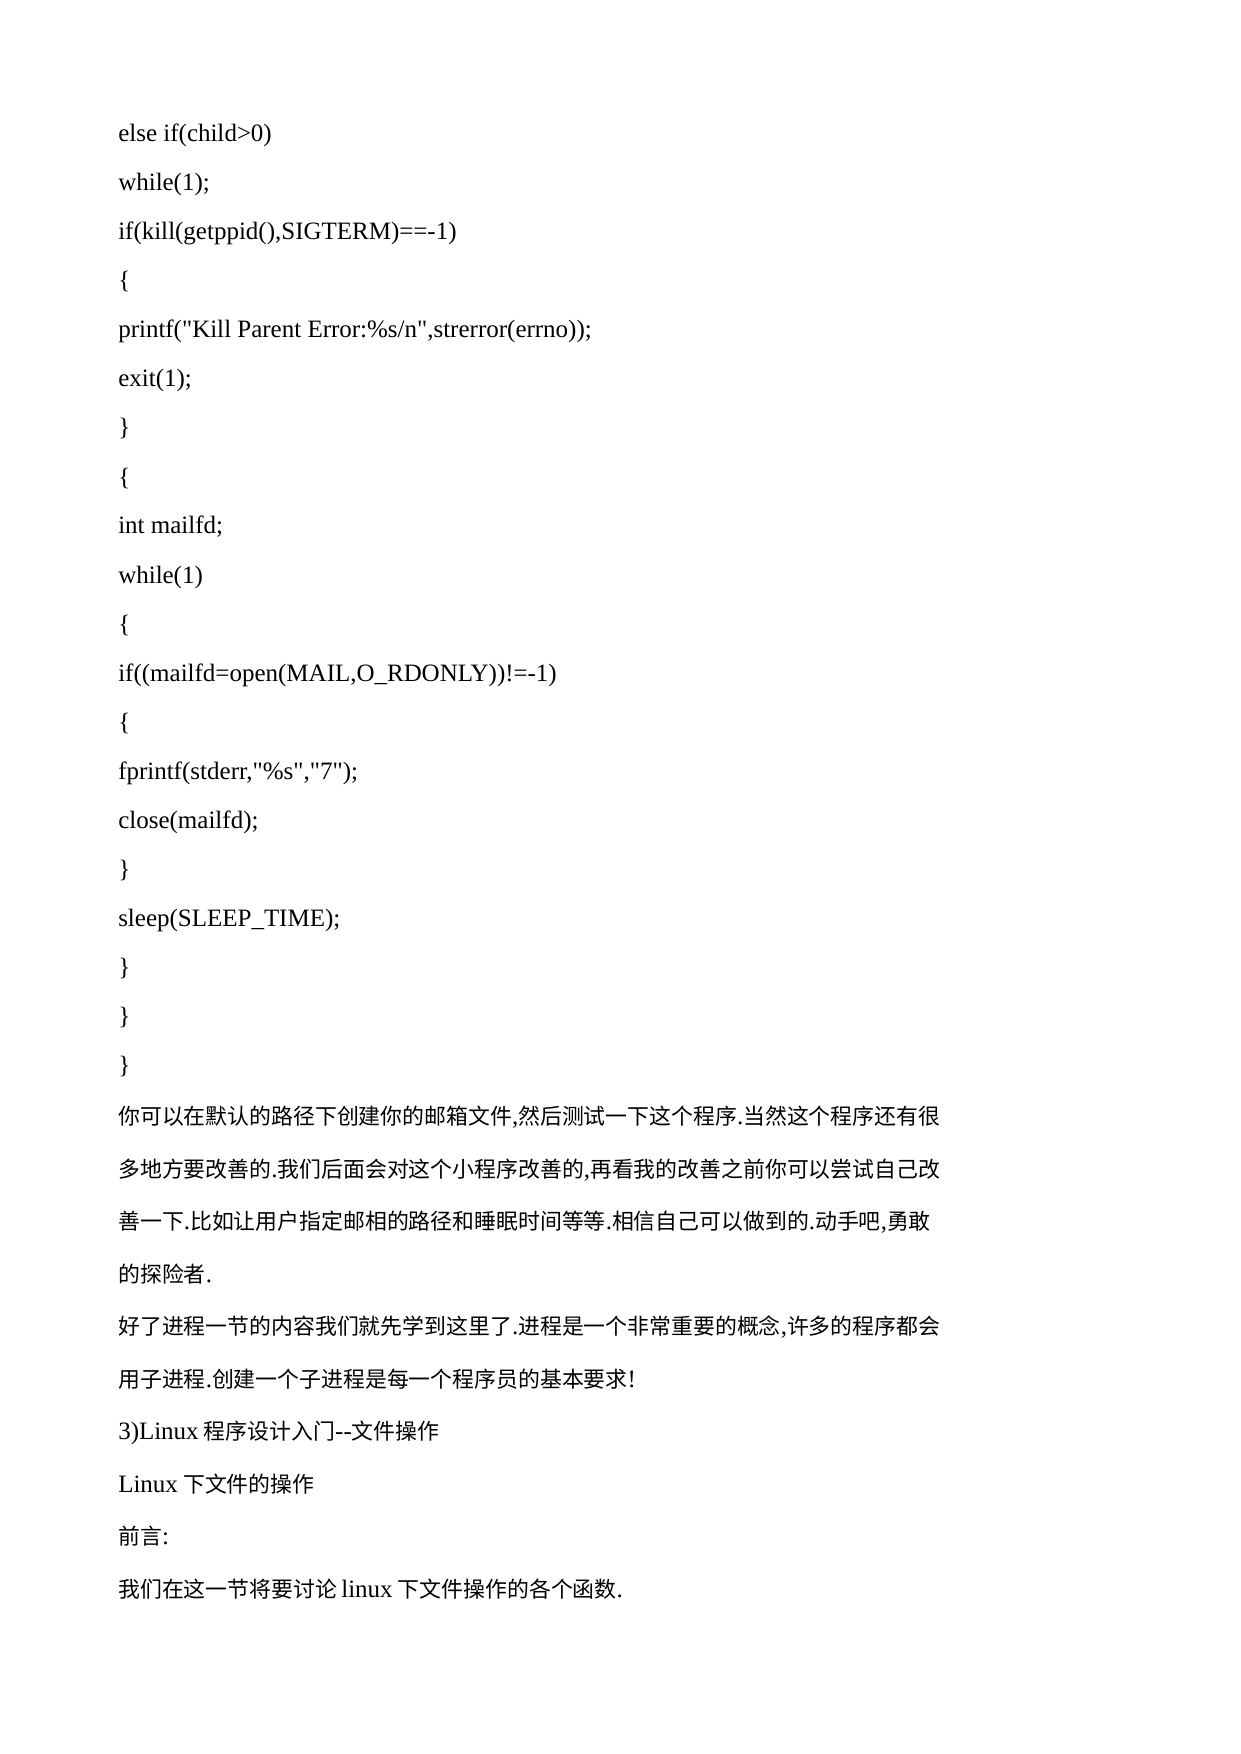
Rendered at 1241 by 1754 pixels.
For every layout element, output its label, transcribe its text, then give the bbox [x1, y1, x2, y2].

text int mailfd; [118, 511, 1122, 539]
text printf("Kill Parent Error:%s/n",strerror(errno)); [118, 314, 1122, 343]
text } [118, 1050, 1122, 1079]
text fprintf(stderr,"%s","7"); [118, 756, 1122, 785]
text 好了进程一节的内容我们就先学到这里了.进程是一个非常重要的概念,许多的程序都会 [118, 1309, 1122, 1341]
text 善一下.比如让用户指定邮相的路径和睡眠时间等等.相信自己可以做到的.动手吧,勇敢 [118, 1204, 1122, 1236]
text { [118, 707, 1122, 736]
text { [118, 609, 1122, 637]
text } [118, 854, 1122, 883]
text 的探险者. [118, 1257, 1122, 1288]
text } [118, 1001, 1122, 1030]
text 前言: [118, 1519, 1122, 1551]
text } [118, 952, 1122, 981]
text 用子进程.创建一个子进程是每一个程序员的基本要求! [118, 1362, 1122, 1393]
text 你可以在默认的路径下创建你的邮箱文件,然后测试一下这个程序.当然这个程序还有很 [118, 1099, 1122, 1131]
text close(mailfd); [118, 805, 1122, 834]
text 多地方要改善的.我们后面会对这个小程序改善的,再看我的改善之前你可以尝试自己改 [118, 1152, 1122, 1183]
text while(1) [118, 560, 1122, 588]
text 我们在这一节将要讨论linux下文件操作的各个函数. [118, 1572, 1122, 1603]
text exit(1); [118, 363, 1122, 392]
text else if(child>0) [118, 118, 1122, 147]
text { [118, 265, 1122, 294]
text if(kill(getppid(),SIGTERM)==-1) [118, 216, 1122, 245]
text Linux下文件的操作 [118, 1467, 1122, 1498]
text while(1); [118, 167, 1122, 196]
text sleep(SLEEP_TIME); [118, 903, 1122, 932]
text 3)Linux程序设计入门--文件操作 [118, 1414, 1122, 1446]
text if((mailfd=open(MAIL,O_RDONLY))!=-1) [118, 658, 1122, 687]
text } [118, 412, 1122, 441]
text { [118, 462, 1122, 490]
